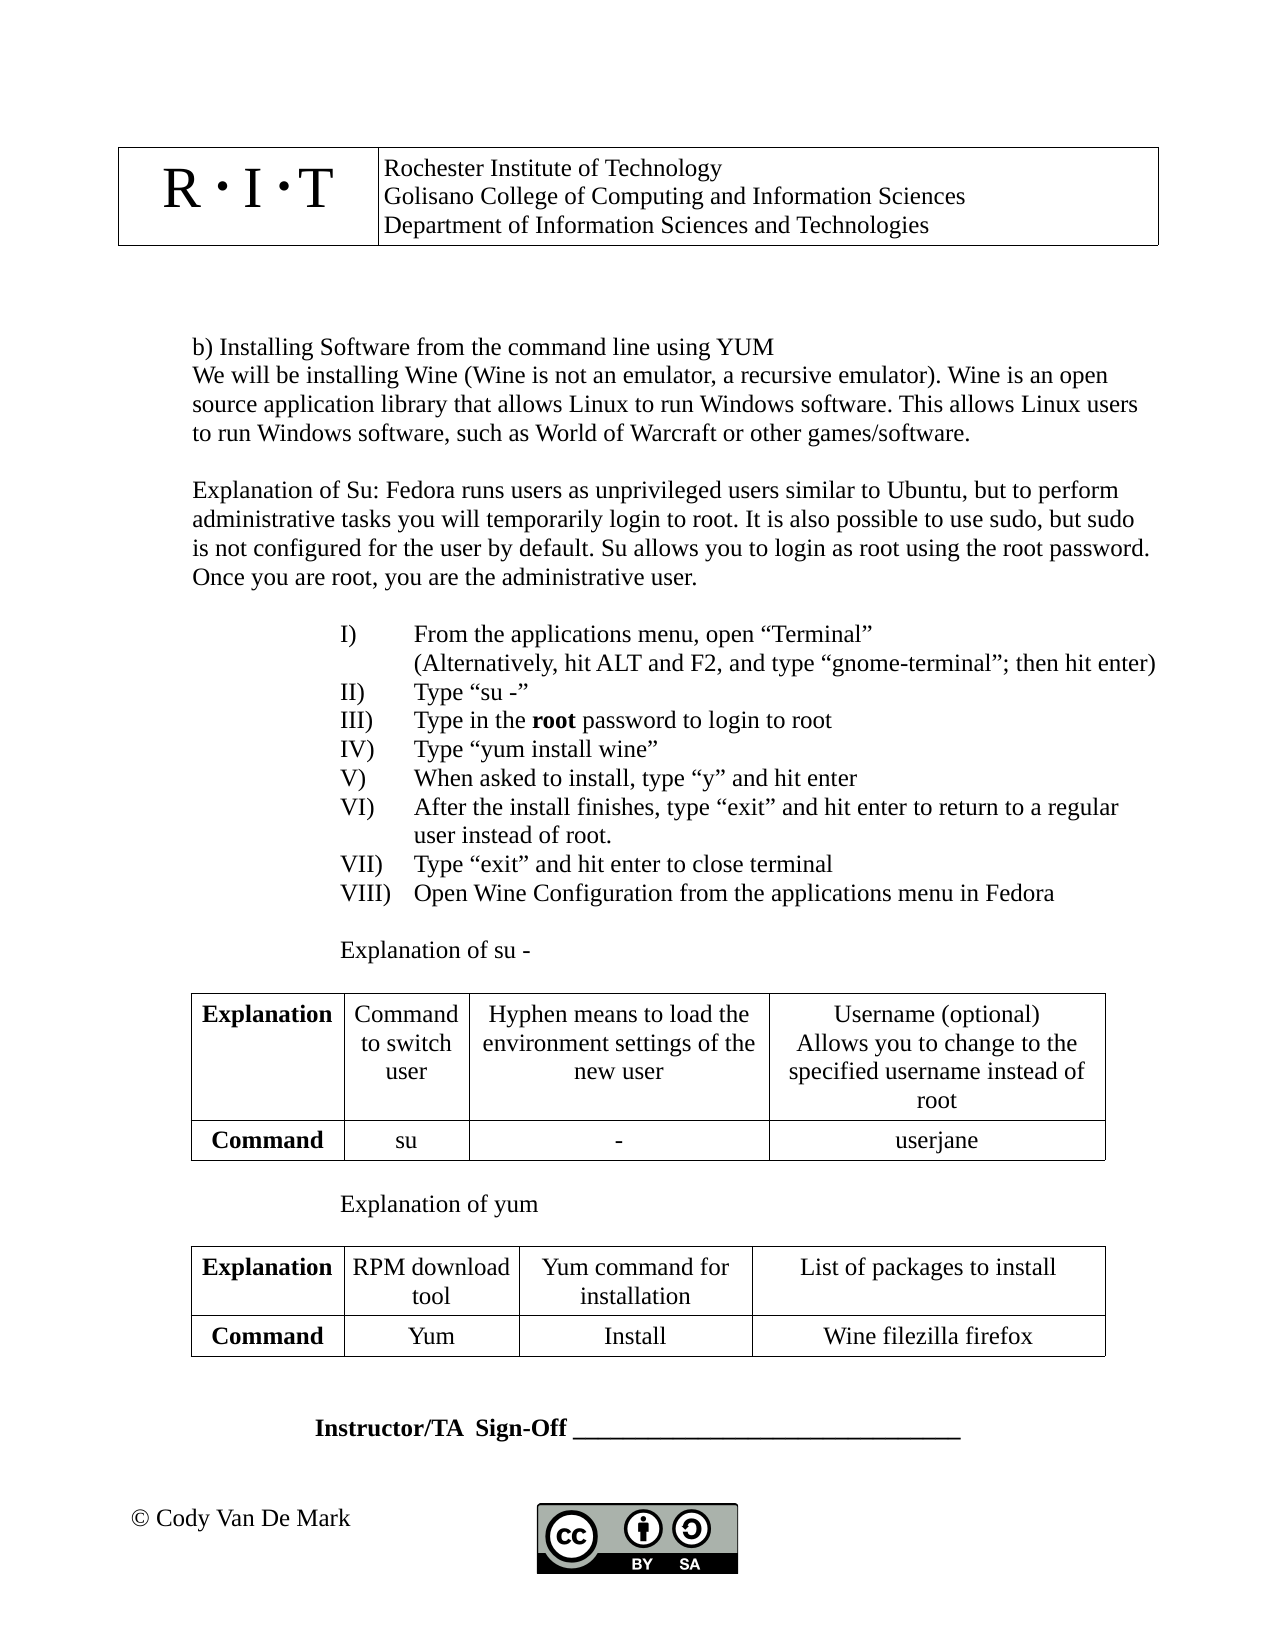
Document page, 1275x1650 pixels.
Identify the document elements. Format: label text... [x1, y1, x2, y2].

table_cell su [345, 1121, 469, 1160]
picture [536, 1503, 739, 1574]
table_cell Yum [345, 1316, 519, 1356]
text Explanation of yum [118, 1189, 1157, 1217]
table_cell Command [192, 1316, 344, 1356]
text V) When asked to install, type “y” and hit enter VI) After the install finishes, type “exit” and hit enter to return to a regular user instead of root. VII) Type “exit” and hit enter to close terminal VIII) Open Wine Configuration from the applications menu in Fedora Explanation of su - [118, 763, 1157, 993]
table_header Hyphen means to load the environment settings of the new user [470, 994, 769, 1119]
table_header List of packages to install [753, 1247, 1105, 1315]
text Explanation of Su: Fedora runs users as unprivileged users similar to Ubuntu, but to perform administrative tasks you will temporarily login to root. It is also possible to use sudo, but sudo is not configured for the user by default. Su allows you to login as root using the root password. Once you are root, you are the administrative user. I) From the applications menu, open “Terminal” (Alternatively, hit ALT and F2, and type “gnome-terminal”; then hit enter) II) Type “su -” III) Type in the root password to login to root IV) Type “yum install wine” [118, 476, 1157, 763]
table_cell - [470, 1121, 769, 1160]
table_cell Wine filezilla firefox [753, 1316, 1105, 1356]
text Instructor/TA Sign-Off _______________________________ [118, 1413, 1157, 1442]
table_header Command to switch user [345, 994, 469, 1119]
table_cell Command [192, 1121, 344, 1160]
table_cell userjane [770, 1121, 1105, 1160]
table_header RPM download tool [345, 1247, 519, 1315]
table_header Yum command for installation [520, 1247, 752, 1315]
text b) Installing Software from the command line using YUM We will be installing Wine (Wine is not an emulator, a recursive emulator). Wine is an open source application library that allows Linux to run Windows software. This allows Linux users to run Windows software, such as World of Warcraft or other games/software. [118, 303, 1157, 476]
table_header Username (optional) Allows you to change to the specified username instead of root [770, 994, 1105, 1119]
table_cell Install [520, 1316, 752, 1356]
table_header Explanation [192, 1247, 344, 1315]
table_header Explanation [192, 994, 344, 1119]
